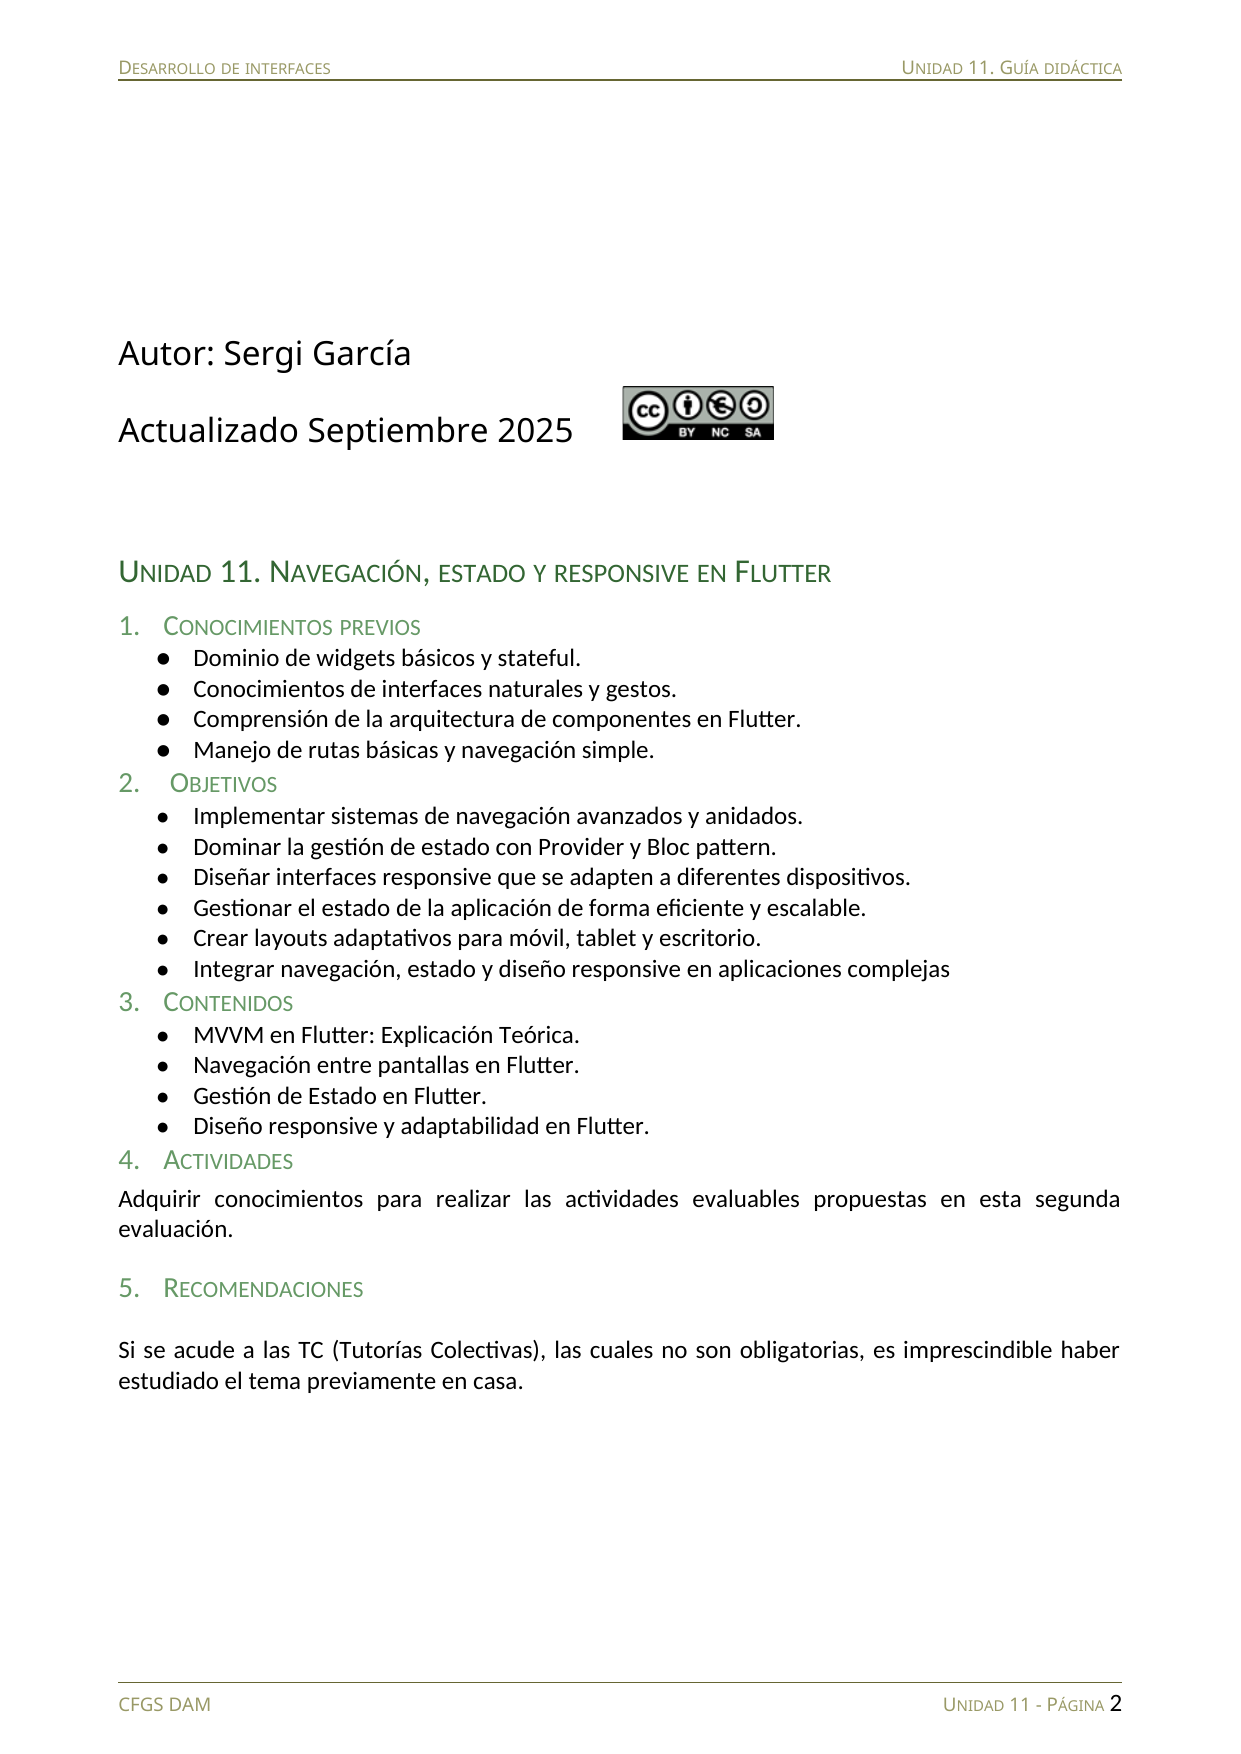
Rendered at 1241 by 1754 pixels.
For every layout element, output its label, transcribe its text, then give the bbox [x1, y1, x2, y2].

list Navegación entre pantallas en Flutter. [156, 1049, 1122, 1080]
text Si se acude a las TC (Tutorías Colectivas), las cuales no son obligatorias, es imprescindible haber estudiado el tema previamente en casa. [118, 1335, 1122, 1396]
subtitle Contenidos [118, 983, 1122, 1019]
picture [622, 386, 774, 440]
list Diseñar interfaces responsive que se adapten a diferentes dispositivos. [156, 861, 1122, 892]
subtitle Conocimientos previos [118, 607, 1122, 642]
text Actualizado Septiembre 2025 [118, 407, 1122, 453]
list Conocimientos de interfaces naturales y gestos. [156, 673, 1122, 703]
list Implementar sistemas de navegación avanzados y anidados. [156, 800, 1122, 831]
list Gestionar el estado de la aplicación de forma eficiente y escalable. [156, 892, 1122, 922]
list Diseño responsive y adaptabilidad en Flutter. [156, 1111, 1122, 1141]
list MVVM en Flutter: Explicación Teórica. [156, 1019, 1122, 1049]
text Adquirir conocimientos para realizar las actividades evaluables propuestas en esta segunda evaluación. [118, 1183, 1122, 1244]
list Comprensión de la arquitectura de componentes en Flutter. [156, 703, 1122, 734]
list Dominar la gestión de estado con Provider y Bloc pattern. [156, 831, 1122, 861]
subtitle Actividades [118, 1141, 1122, 1177]
list Integrar navegación, estado y diseño responsive en aplicaciones complejas [156, 953, 1122, 983]
list Dominio de widgets básicos y stateful. [156, 642, 1122, 673]
subtitle Objetivos [118, 764, 1122, 800]
list Crear layouts adaptativos para móvil, tablet y escritorio. [156, 922, 1122, 953]
list Gestión de Estado en Flutter. [156, 1080, 1122, 1111]
subtitle Recomendaciones [118, 1269, 1122, 1304]
list Manejo de rutas básicas y navegación simple. [156, 734, 1122, 764]
text Unidad 11. Navegación, estado y responsive en Flutter [118, 550, 1122, 591]
text Autor: Sergi García [118, 329, 1122, 375]
